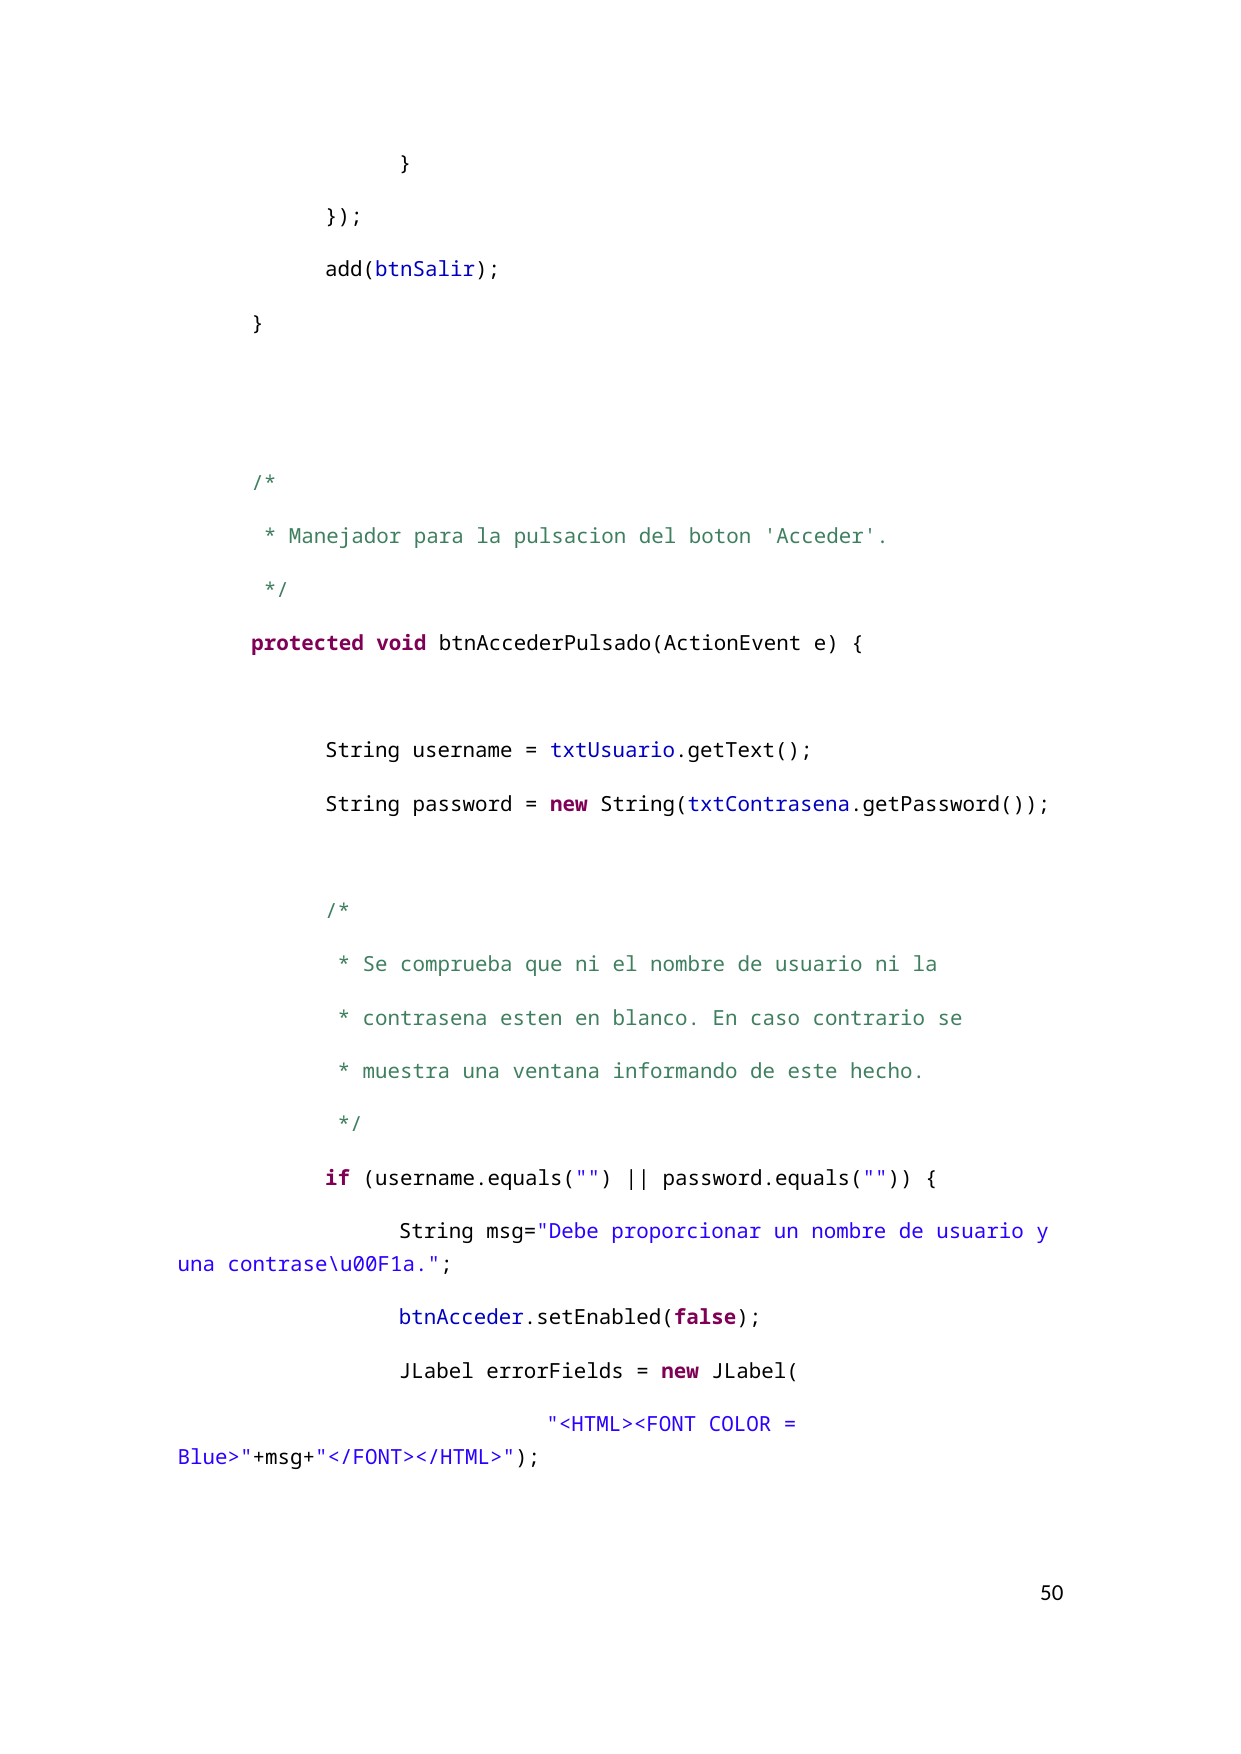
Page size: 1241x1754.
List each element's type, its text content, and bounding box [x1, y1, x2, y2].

text String username = txtUsuario.getText(); [177, 735, 1063, 764]
text /* [177, 896, 1063, 924]
text * Manejador para la pulsacion del boton 'Acceder'. [177, 522, 1063, 550]
text add(btnSalir); [177, 254, 1063, 283]
text "<HTML><FONT COLOR = Blue>"+msg+"</FONT></HTML>"); [177, 1409, 1063, 1470]
text */ [177, 1109, 1063, 1138]
text btnAcceder.setEnabled(false); [177, 1302, 1063, 1331]
text */ [177, 575, 1063, 603]
text /* [177, 468, 1063, 497]
text * contrasena esten en blanco. En caso contrario se [177, 1003, 1063, 1031]
text protected void btnAccederPulsado(ActionEvent e) { [177, 628, 1063, 657]
text String msg="Debe proporcionar un nombre de usuario y una contrase\u00F1a."; [177, 1216, 1063, 1277]
text * Se comprueba que ni el nombre de usuario ni la [177, 949, 1063, 978]
text * muestra una ventana informando de este hecho. [177, 1056, 1063, 1084]
text if (username.equals("") || password.equals("")) { [177, 1163, 1063, 1191]
text String password = new String(txtContrasena.getPassword()); [177, 789, 1063, 817]
text JLabel errorFields = new JLabel( [177, 1356, 1063, 1384]
text } [177, 148, 1063, 176]
text } [177, 308, 1063, 336]
text }); [177, 201, 1063, 229]
